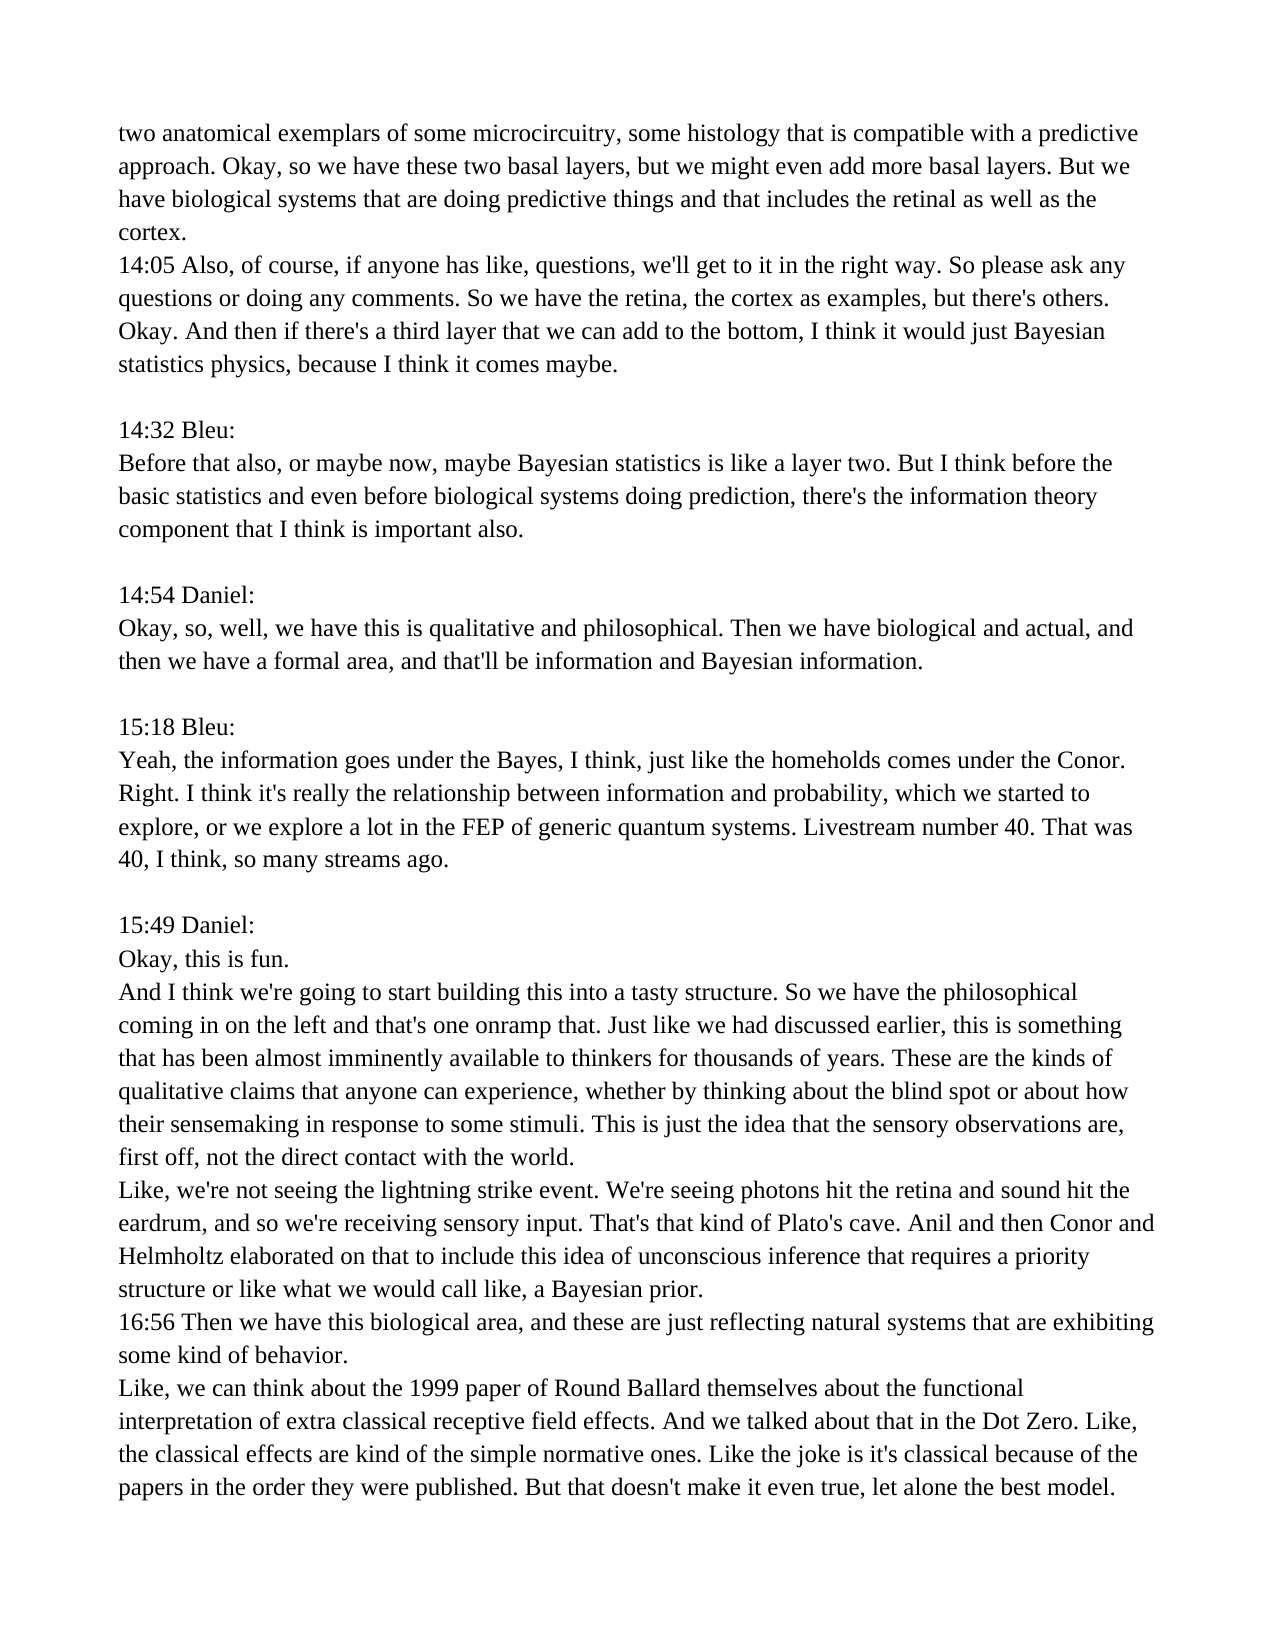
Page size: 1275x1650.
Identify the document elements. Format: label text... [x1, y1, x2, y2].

text 15:49 Daniel: [118, 911, 1157, 939]
text Like, we can think about the 1999 paper of Round Ballard themselves about the functional interpretation of extra classical receptive field effects. And we talked about that in the Dot Zero. Like, the classical effects are kind of the simple normative ones. Like the joke is it's classical because of the papers in the order they were published. But that doesn't make it even true, let alone the best model. [118, 1373, 1157, 1501]
text Yeah, the information goes under the Bayes, I think, just like the homeholds comes under the Conor. [118, 746, 1157, 774]
text 14:05 Also, of course, if anyone has like, questions, we'll get to it in the right way. So please ask any questions or doing any comments. So we have the retina, the cortex as examples, but there's others. Okay. And then if there's a third layer that we can add to the bottom, I think it would just Bayesian statistics physics, because I think it comes maybe. [118, 250, 1157, 378]
text two anatomical exemplars of some microcircuitry, some histology that is compatible with a predictive approach. Okay, so we have these two basal layers, but we might even add more basal layers. But we have biological systems that are doing predictive things and that includes the retinal as well as the cortex. [118, 118, 1157, 246]
text 14:32 Bleu: [118, 415, 1157, 444]
text Like, we're not seeing the lightning strike event. We're seeing photons hit the retina and sound hit the eardrum, and so we're receiving sensory input. That's that kind of Plato's cave. Anil and then Conor and Helmholtz elaborated on that to include this idea of unconscious inference that requires a priority structure or like what we would call like, a Bayesian prior. [118, 1175, 1157, 1303]
text 16:56 Then we have this biological area, and these are just reflecting natural systems that are exhibiting some kind of behavior. [118, 1307, 1157, 1369]
text 14:54 Daniel: [118, 580, 1157, 609]
text And I think we're going to start building this into a tasty structure. So we have the philosophical coming in on the left and that's one onramp that. Just like we had discussed earlier, this is something that has been almost imminently available to thinkers for thousands of years. These are the kinds of qualitative claims that anyone can experience, whether by thinking about the blind spot or about how their sensemaking in response to some stimuli. This is just the idea that the sensory observations are, first off, not the direct contact with the world. [118, 977, 1157, 1171]
text Okay, so, well, we have this is qualitative and philosophical. Then we have biological and actual, and then we have a formal area, and that'll be information and Bayesian information. [118, 613, 1157, 675]
text Right. I think it's really the relationship between information and probability, which we started to explore, or we explore a lot in the FEP of generic quantum systems. Livestream number 40. That was 40, I think, so many streams ago. [118, 778, 1157, 873]
text 15:18 Bleu: [118, 712, 1157, 741]
text Before that also, or maybe now, maybe Bayesian statistics is like a layer two. But I think before the basic statistics and even before biological systems doing prediction, there's the information theory component that I think is important also. [118, 448, 1157, 543]
text Okay, this is fun. [118, 944, 1157, 972]
